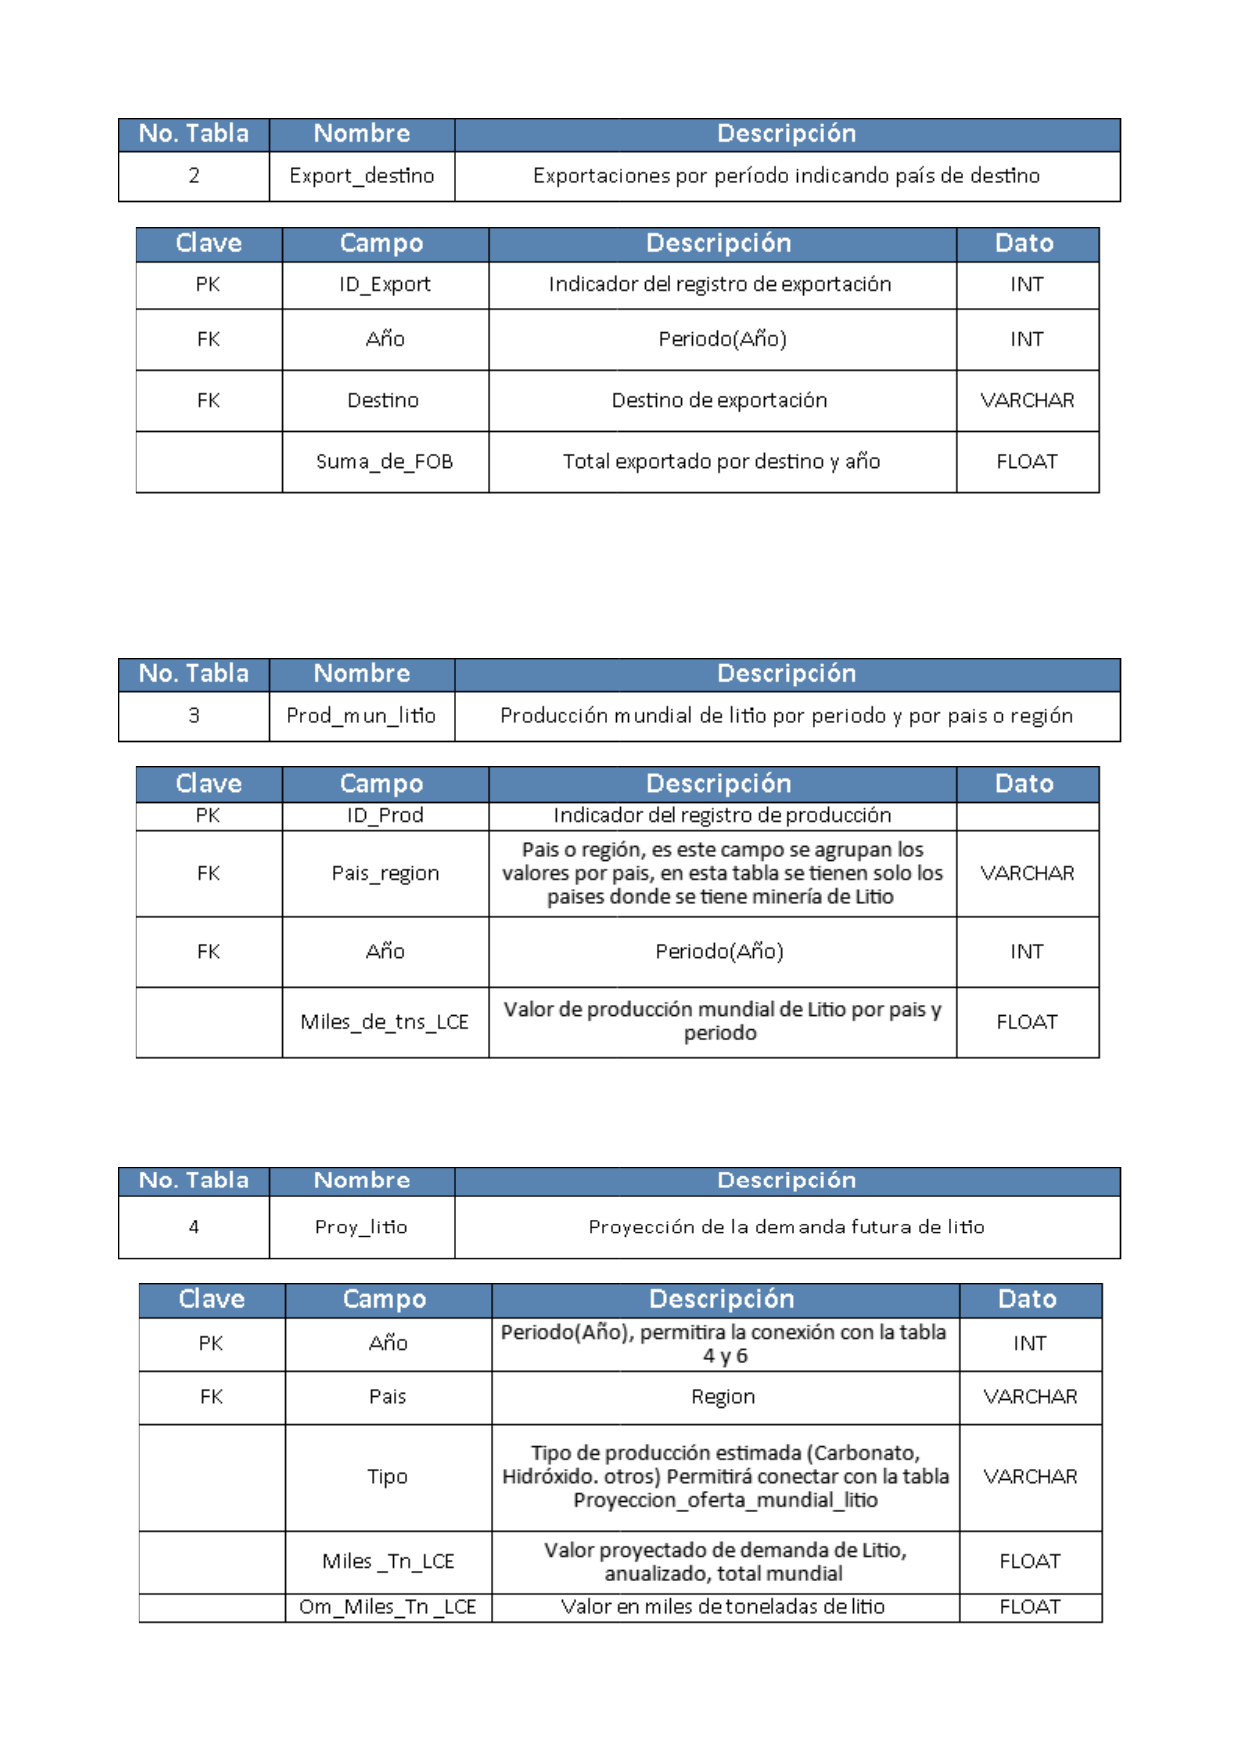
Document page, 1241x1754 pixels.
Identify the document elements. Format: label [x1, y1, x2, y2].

picture [118, 1167, 1123, 1262]
picture [138, 1283, 1108, 1628]
picture [118, 118, 1123, 204]
picture [135, 766, 1105, 1062]
picture [135, 227, 1105, 500]
picture [118, 658, 1123, 744]
